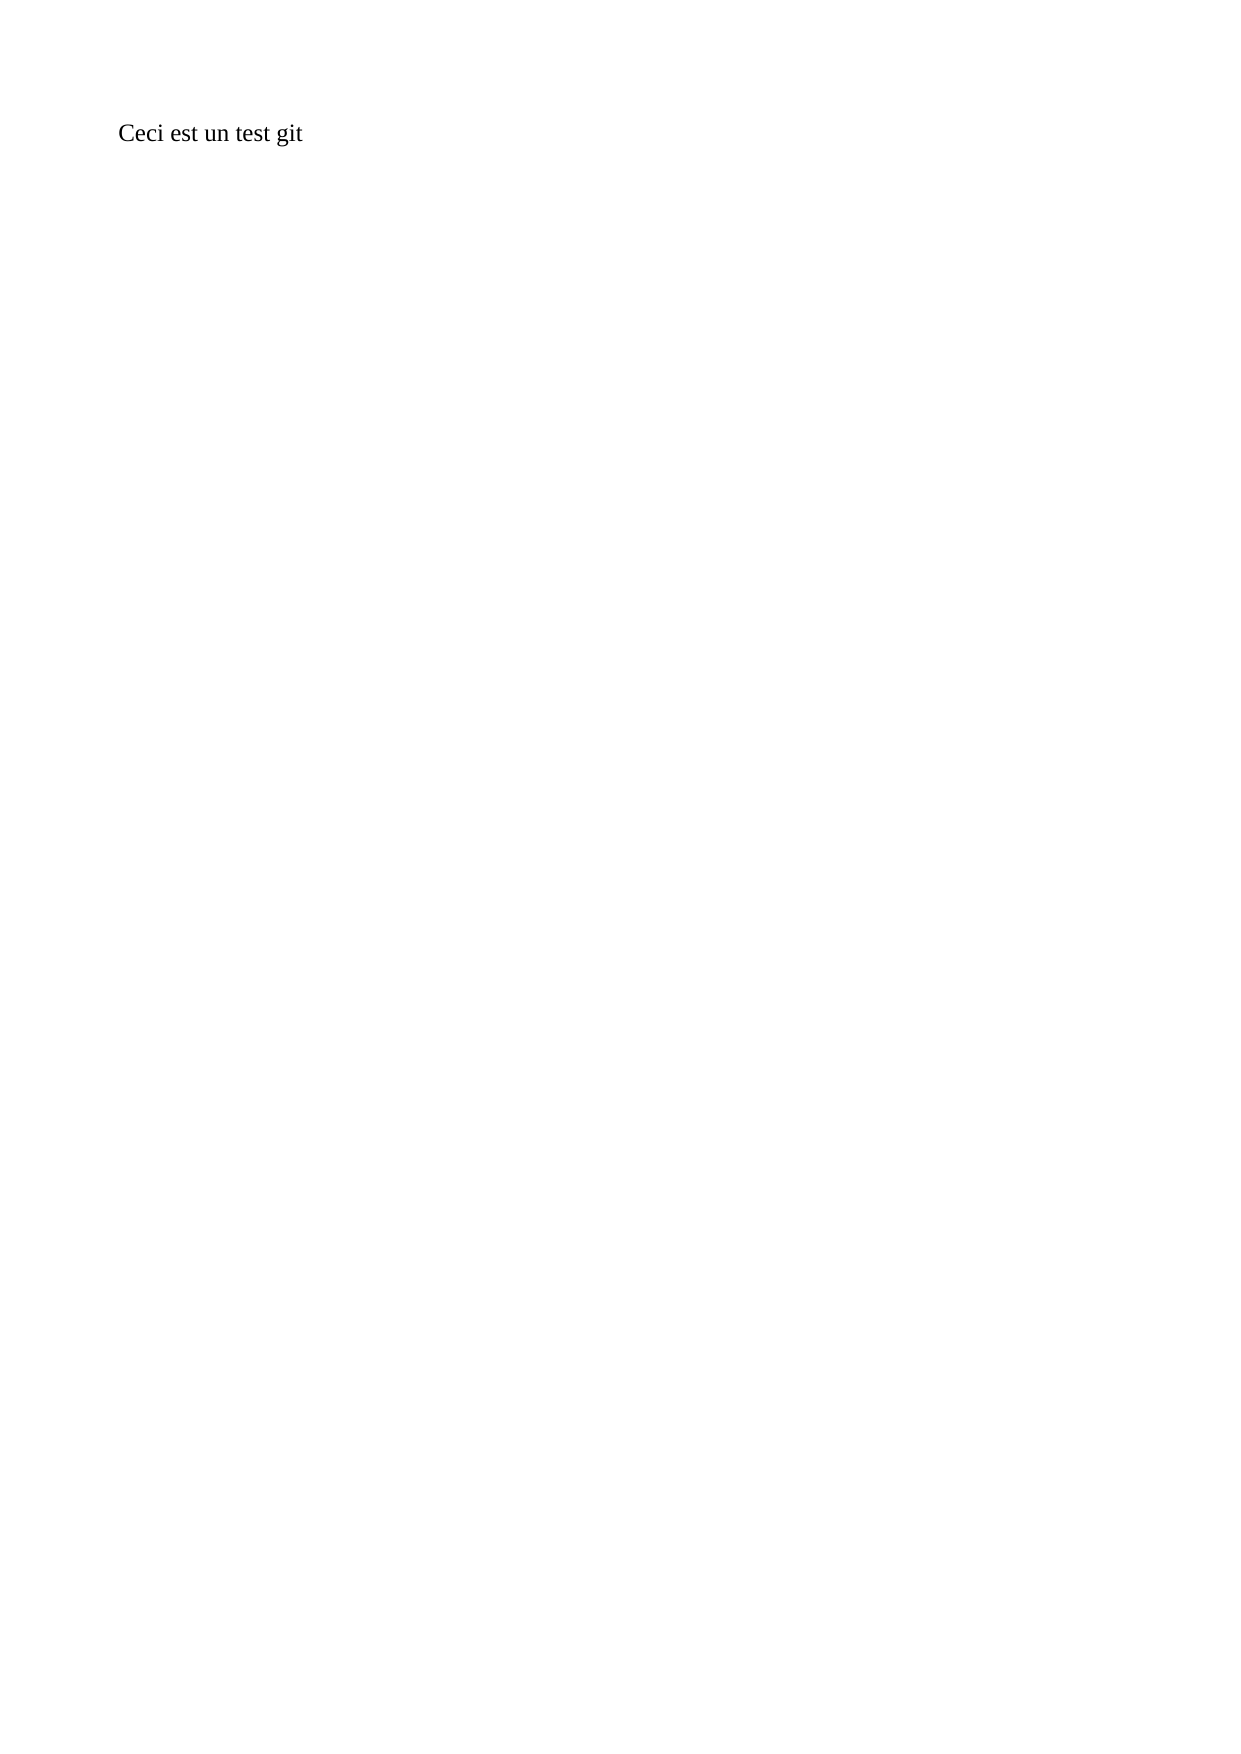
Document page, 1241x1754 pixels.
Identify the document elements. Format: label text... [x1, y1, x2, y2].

text Ceci est un test git [118, 118, 1122, 147]
